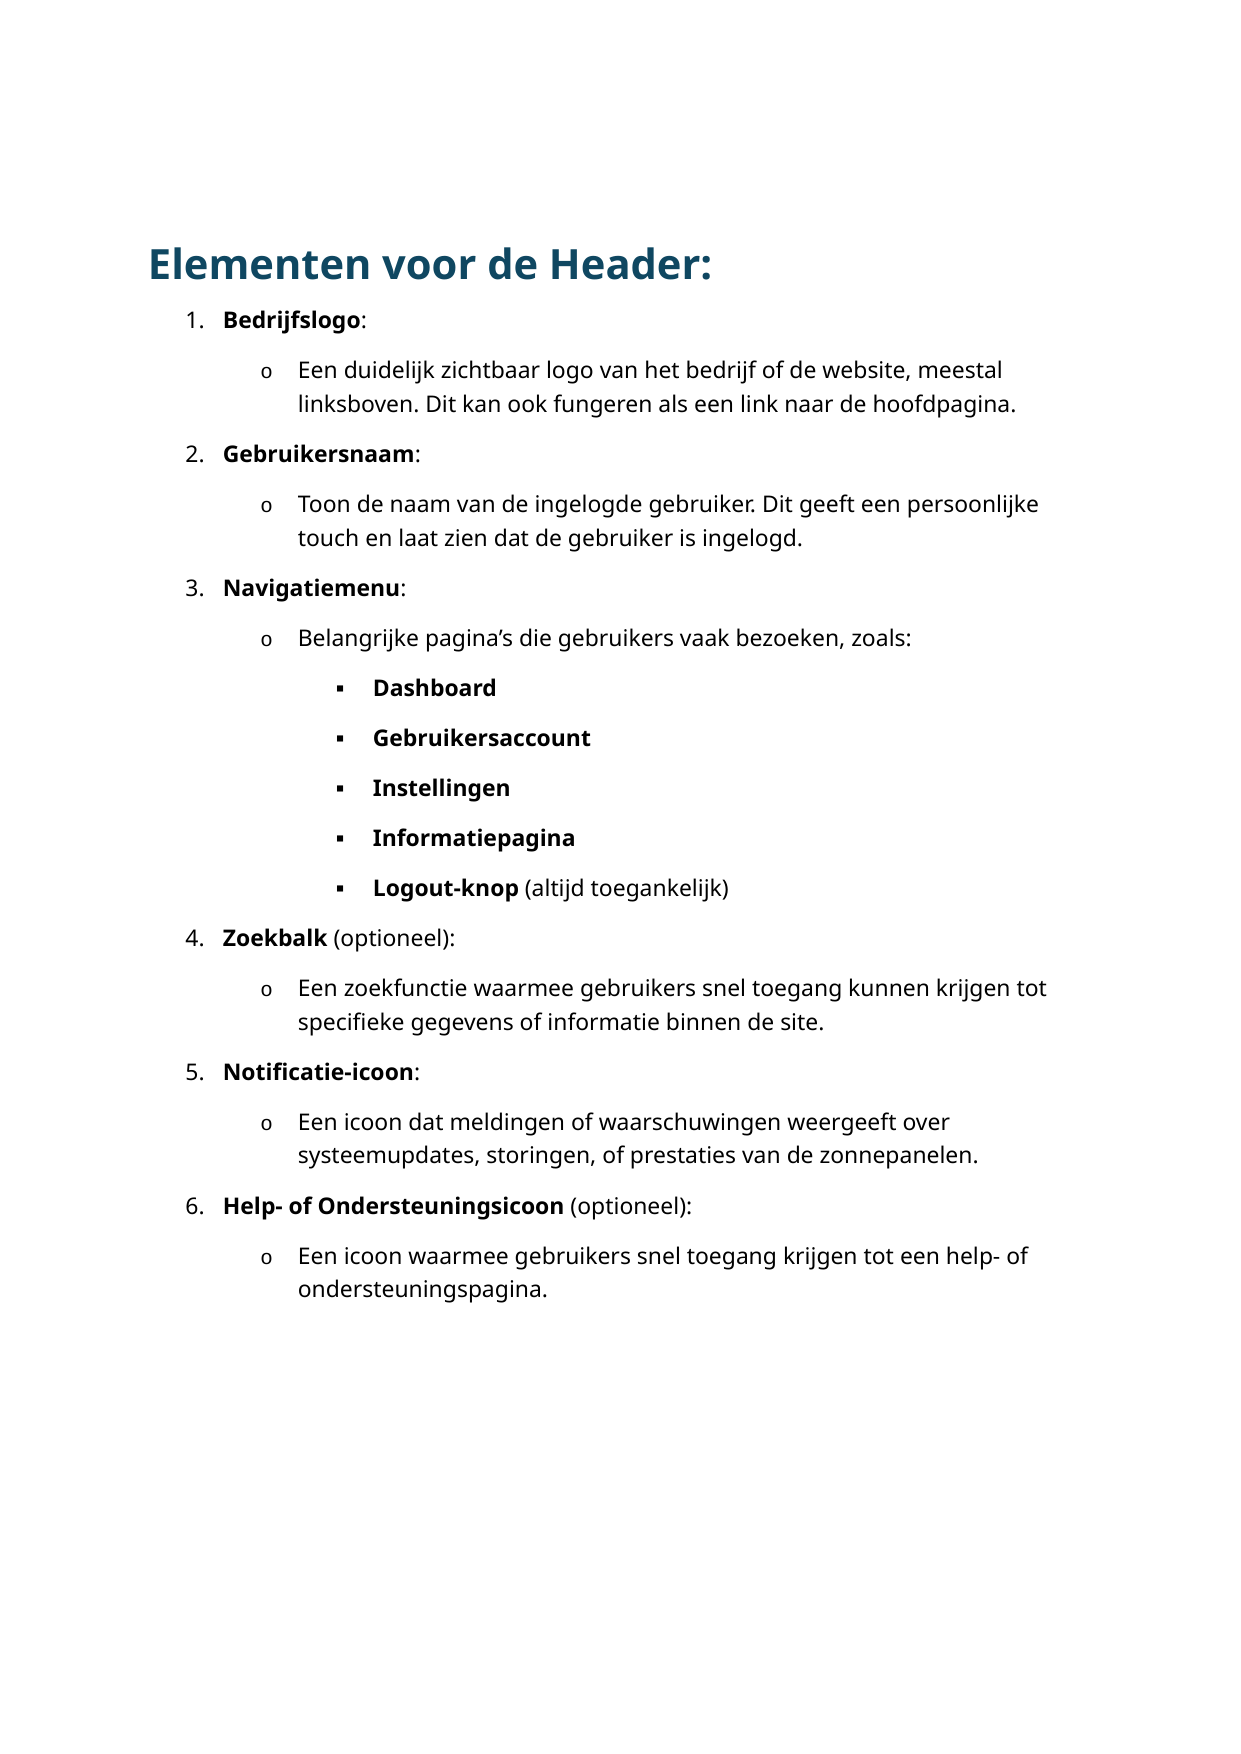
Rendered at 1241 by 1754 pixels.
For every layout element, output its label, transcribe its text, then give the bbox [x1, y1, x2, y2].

list Dashboard [335, 672, 1093, 703]
subtitle Elementen voor de Header: [148, 235, 1093, 292]
list Notificatie-icoon: [185, 1056, 1093, 1087]
list Navigatiemenu: [185, 572, 1093, 603]
list Een icoon waarmee gebruikers snel toegang krijgen tot een help- of ondersteuningspagina. [260, 1240, 1093, 1304]
list Informatiepagina [335, 822, 1093, 853]
list Help- of Ondersteuningsicoon (optioneel): [185, 1189, 1093, 1221]
list Belangrijke pagina’s die gebruikers vaak bezoeken, zoals: [260, 622, 1093, 653]
list Toon de naam van de ingelogde gebruiker. Dit geeft een persoonlijke touch en laat zien dat de gebruiker is ingelogd. [260, 488, 1093, 553]
list Gebruikersaccount [335, 722, 1093, 753]
list Zoekbalk (optioneel): [185, 922, 1093, 953]
list Gebruikersnaam: [185, 438, 1093, 469]
list Een icoon dat meldingen of waarschuwingen weergeeft over systeemupdates, storingen, of prestaties van de zonnepanelen. [260, 1106, 1093, 1171]
list Instellingen [335, 772, 1093, 803]
list Een zoekfunctie waarmee gebruikers snel toegang kunnen krijgen tot specifieke gegevens of informatie binnen de site. [260, 972, 1093, 1037]
list Logout-knop (altijd toegankelijk) [335, 872, 1093, 903]
list Een duidelijk zichtbaar logo van het bedrijf of de website, meestal linksboven. Dit kan ook fungeren als een link naar de hoofdpagina. [260, 354, 1093, 419]
list Bedrijfslogo: [185, 304, 1093, 336]
